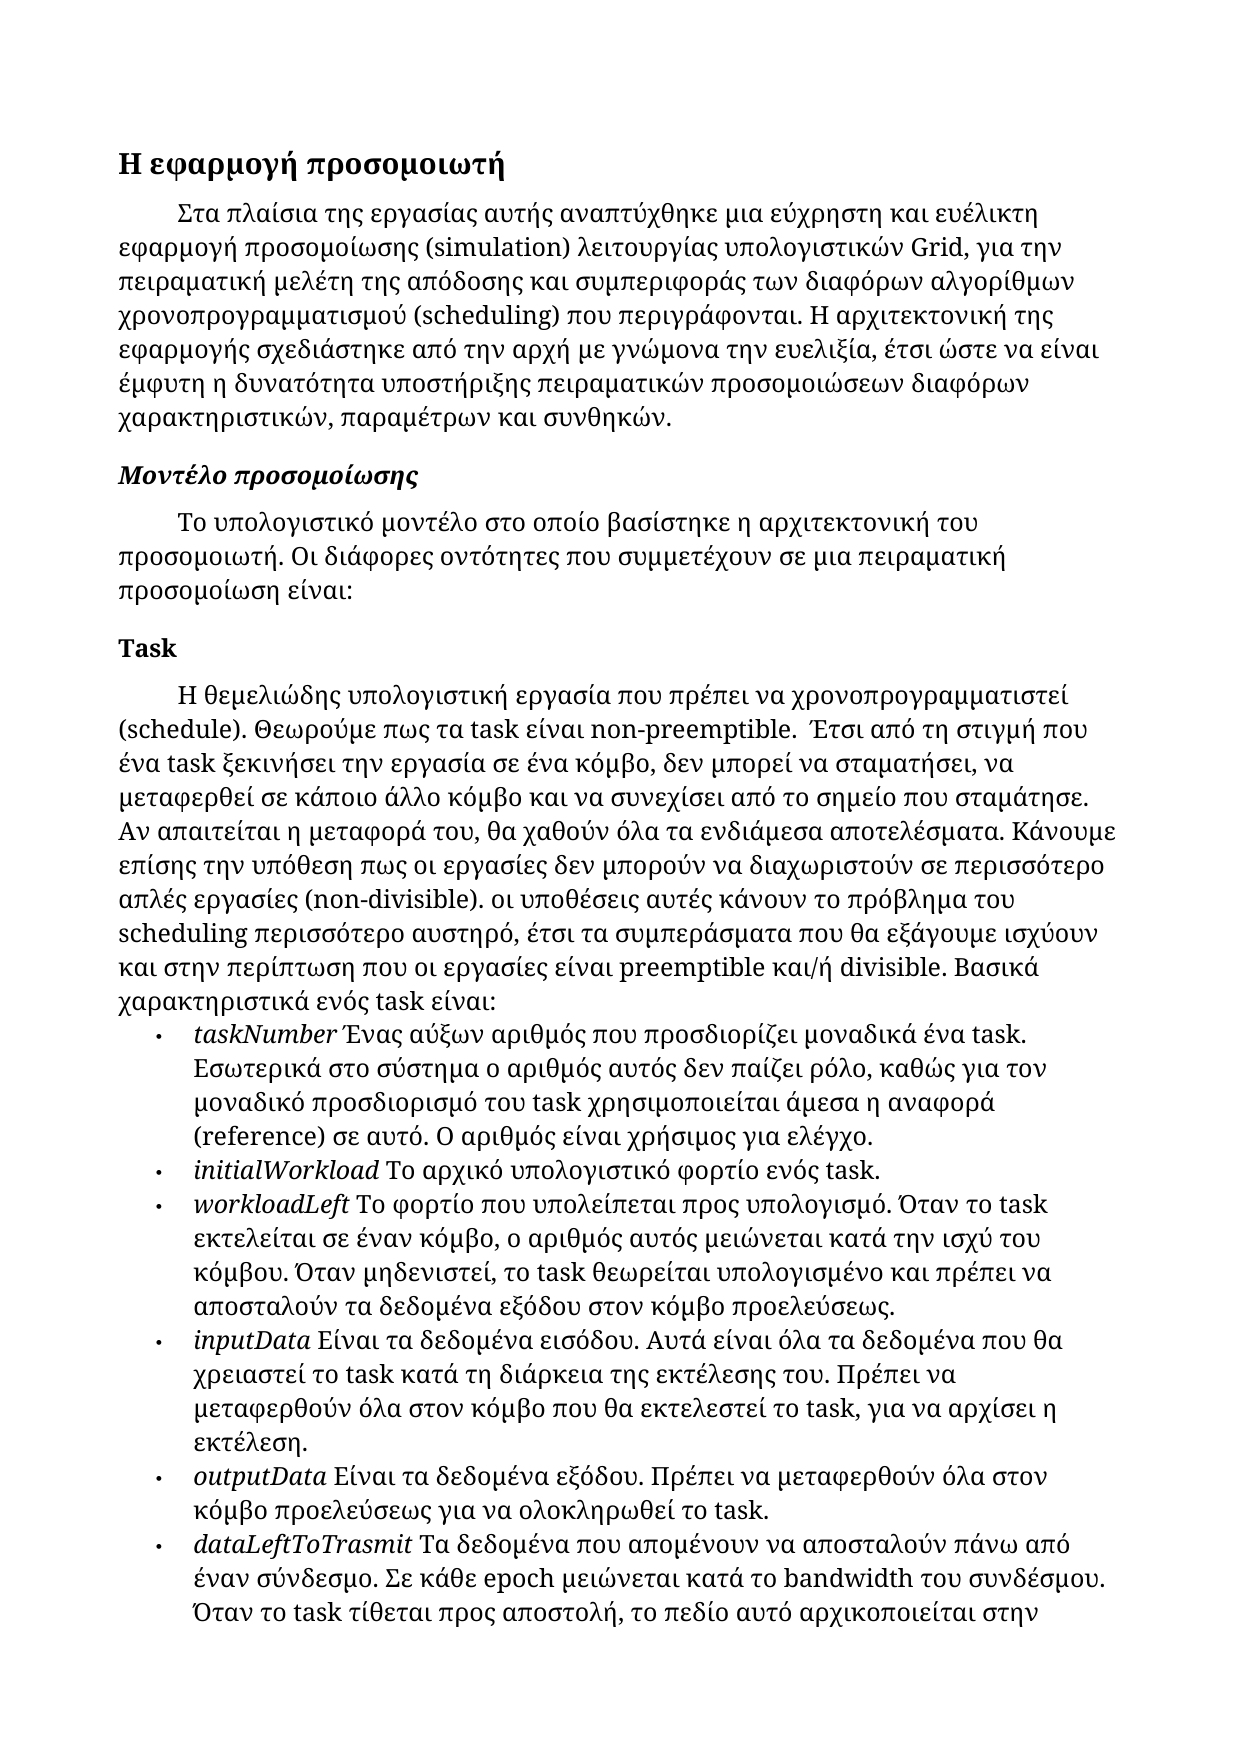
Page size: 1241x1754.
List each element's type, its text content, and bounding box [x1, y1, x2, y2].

list taskNumber Ένας αύξων αριθμός που προσδιορίζει μοναδικά ένα task. Εσωτερικά στο σύστημα ο αριθμός αυτός δεν παίζει ρόλο, καθώς για τον μοναδικό προσδιορισμό του task χρησιμοποιείται άμεσα η αναφορά (reference) σε αυτό. Ο αριθμός είναι χρήσιμος για ελέγχο. [156, 1017, 1122, 1153]
text Το υπολογιστικό μοντέλο στο οποίο βασίστηκε η αρχιτεκτονική του προσομοιωτή. Οι διάφορες οντότητες που συμμετέχουν σε μια πειραματική προσομοίωση είναι: [118, 504, 1122, 606]
subtitle Task [118, 631, 1122, 665]
list dataLeftToTrasmit Τα δεδομένα που απομένουν να αποσταλούν πάνω από έναν σύνδεσμο. Σε κάθε epoch μειώνεται κατά το bandwidth του συνδέσμου. Όταν το task τίθεται προς αποστολή, το πεδίο αυτό αρχικοποιείται στην [156, 1526, 1122, 1628]
list initialWorkload Το αρχικό υπολογιστικό φορτίο ενός task. [156, 1153, 1122, 1187]
list outputData Είναι τα δεδομένα εξόδου. Πρέπει να μεταφερθούν όλα στον κόμβο προελεύσεως για να ολοκληρωθεί το task. [156, 1458, 1122, 1526]
list workloadLeft Το φορτίο που υπολείπεται προς υπολογισμό. Όταν το task εκτελείται σε έναν κόμβο, ο αριθμός αυτός μειώνεται κατά την ισχύ του κόμβου. Όταν μηδενιστεί, το task θεωρείται υπολογισμένο και πρέπει να αποσταλούν τα δεδομένα εξόδου στον κόμβο προελεύσεως. [156, 1187, 1122, 1323]
text Η θεμελιώδης υπολογιστική εργασία που πρέπει να χρονοπρογραμματιστεί (schedule). Θεωρούμε πως τα task είναι non-preemptible. Έτσι από τη στιγμή που ένα task ξεκινήσει την εργασία σε ένα κόμβο, δεν μπορεί να σταματήσει, να μεταφερθεί σε κάποιο άλλο κόμβο και να συνεχίσει από το σημείο που σταμάτησε. Αν απαιτείται η μεταφορά του, θα χαθούν όλα τα ενδιάμεσα αποτελέσματα. Κάνουμε επίσης την υπόθεση πως οι εργασίες δεν μπορούν να διαχωριστούν σε περισσότερο απλές εργασίες (non-divisible). οι υποθέσεις αυτές κάνουν το πρόβλημα του scheduling περισσότερο αυστηρό, έτσι τα συμπεράσματα που θα εξάγουμε ισχύουν και στην περίπτωση που οι εργασίες είναι preemptible και/ή divisible. Βασικά χαρακτηριστικά ενός task είναι: [118, 677, 1122, 1017]
subtitle Μοντέλο προσομοίωσης [118, 458, 1122, 492]
subtitle Η εφαρμογή προσομοιωτή [118, 143, 1122, 183]
list inputData Είναι τα δεδομένα εισόδου. Αυτά είναι όλα τα δεδομένα που θα χρειαστεί το task κατά τη διάρκεια της εκτέλεσης του. Πρέπει να μεταφερθούν όλα στον κόμβο που θα εκτελεστεί το task, για να αρχίσει η εκτέλεση. [156, 1323, 1122, 1458]
text Στα πλαίσια της εργασίας αυτής αναπτύχθηκε μια εύχρηστη και ευέλικτη εφαρμογή προσομοίωσης (simulation) λειτουργίας υπολογιστικών Grid, για την πειραματική μελέτη της απόδοσης και συμπεριφοράς των διαφόρων αλγορίθμων χρονοπρογραμματισμού (scheduling) που περιγράφονται. Η αρχιτεκτονική της εφαρμογής σχεδιάστηκε από την αρχή με γνώμονα την ευελιξία, έτσι ώστε να είναι έμφυτη η δυνατότητα υποστήριξης πειραματικών προσομοιώσεων διαφόρων χαρακτηριστικών, παραμέτρων και συνθηκών. [118, 195, 1122, 433]
